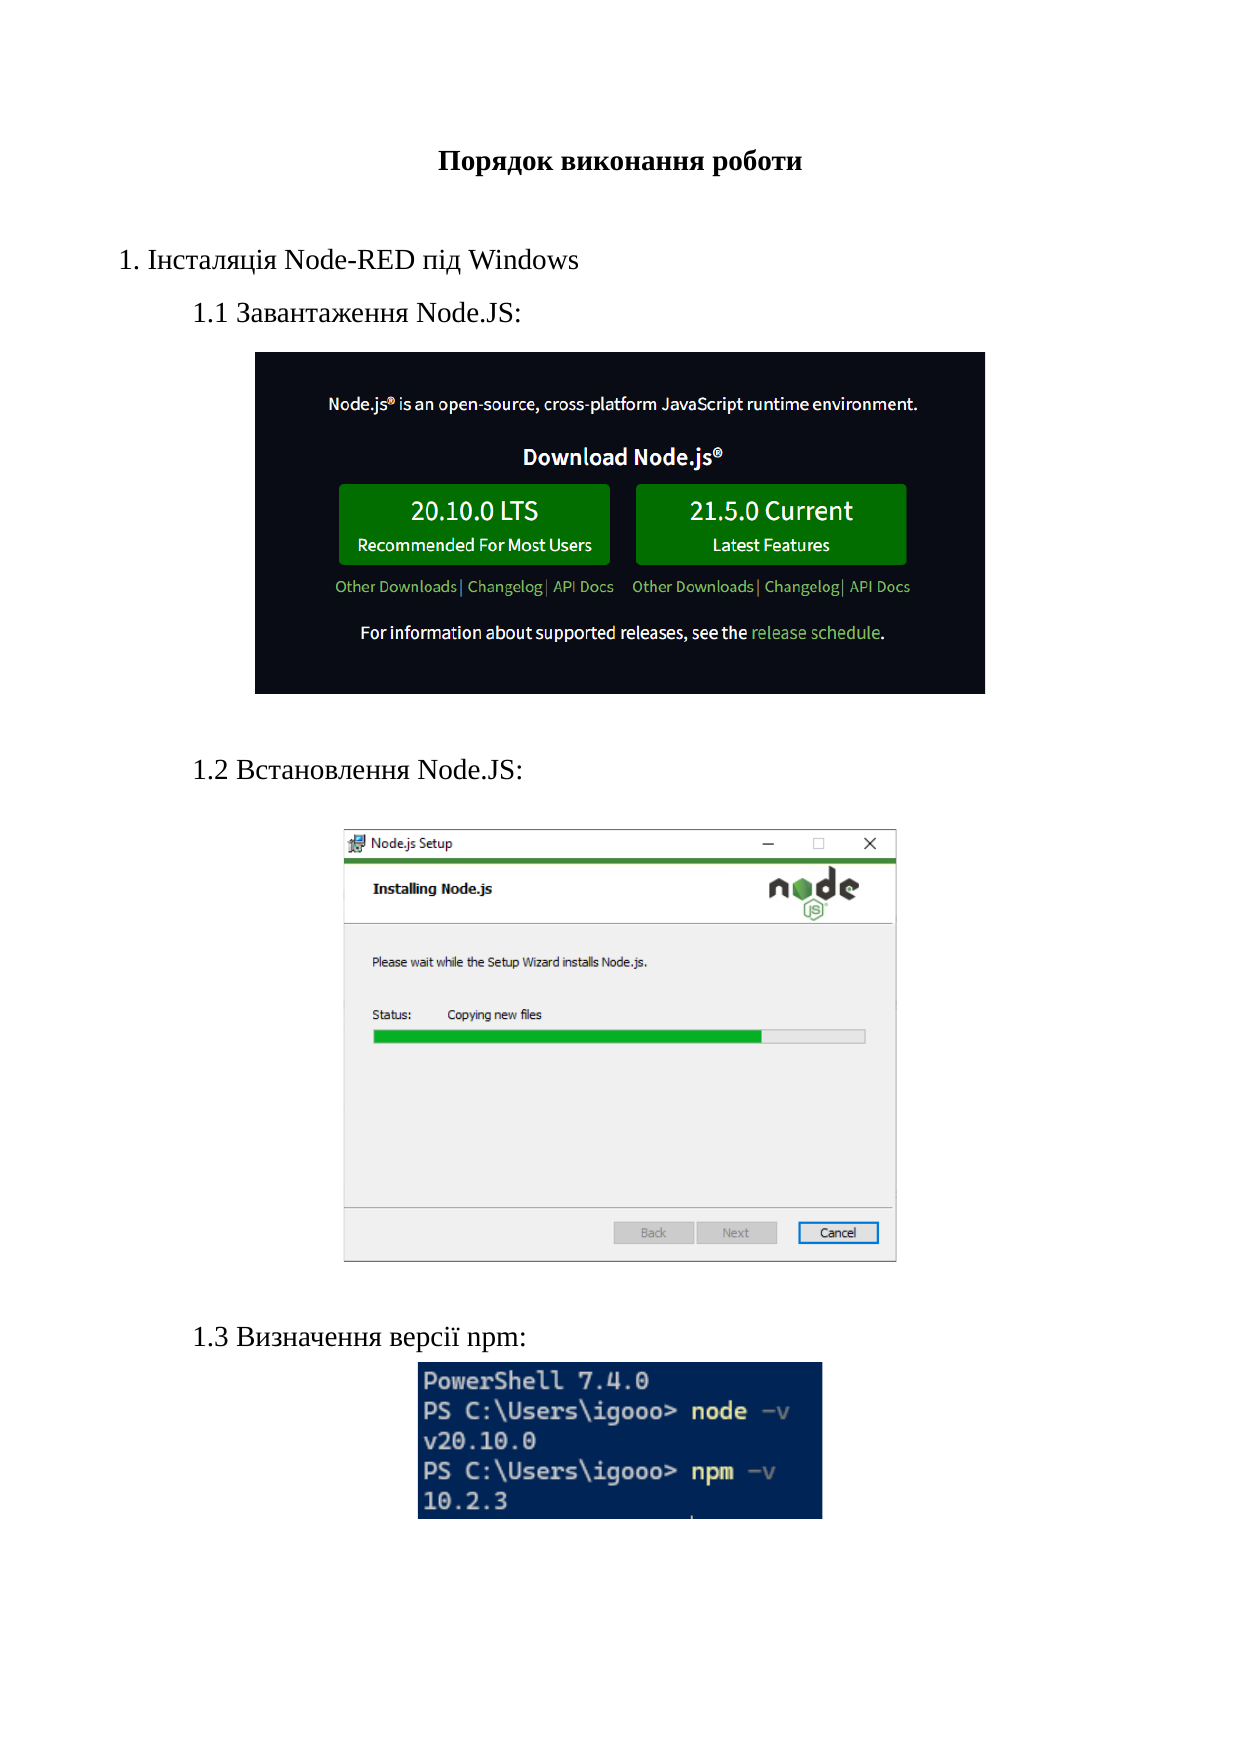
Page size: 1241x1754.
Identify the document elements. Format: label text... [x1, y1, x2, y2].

text 1.2 Встановлення Node.JS: [118, 752, 1122, 786]
picture [417, 1362, 823, 1519]
subtitle Порядок виконання роботи [118, 143, 1122, 177]
text 1.3 Визначення версії npm: [118, 1319, 1122, 1353]
picture [255, 352, 986, 694]
picture [343, 829, 897, 1262]
text 1. Інсталяція Node-RED під Windows [118, 242, 1122, 276]
text 1.1 Завантаження Node.JS: [118, 295, 1122, 329]
